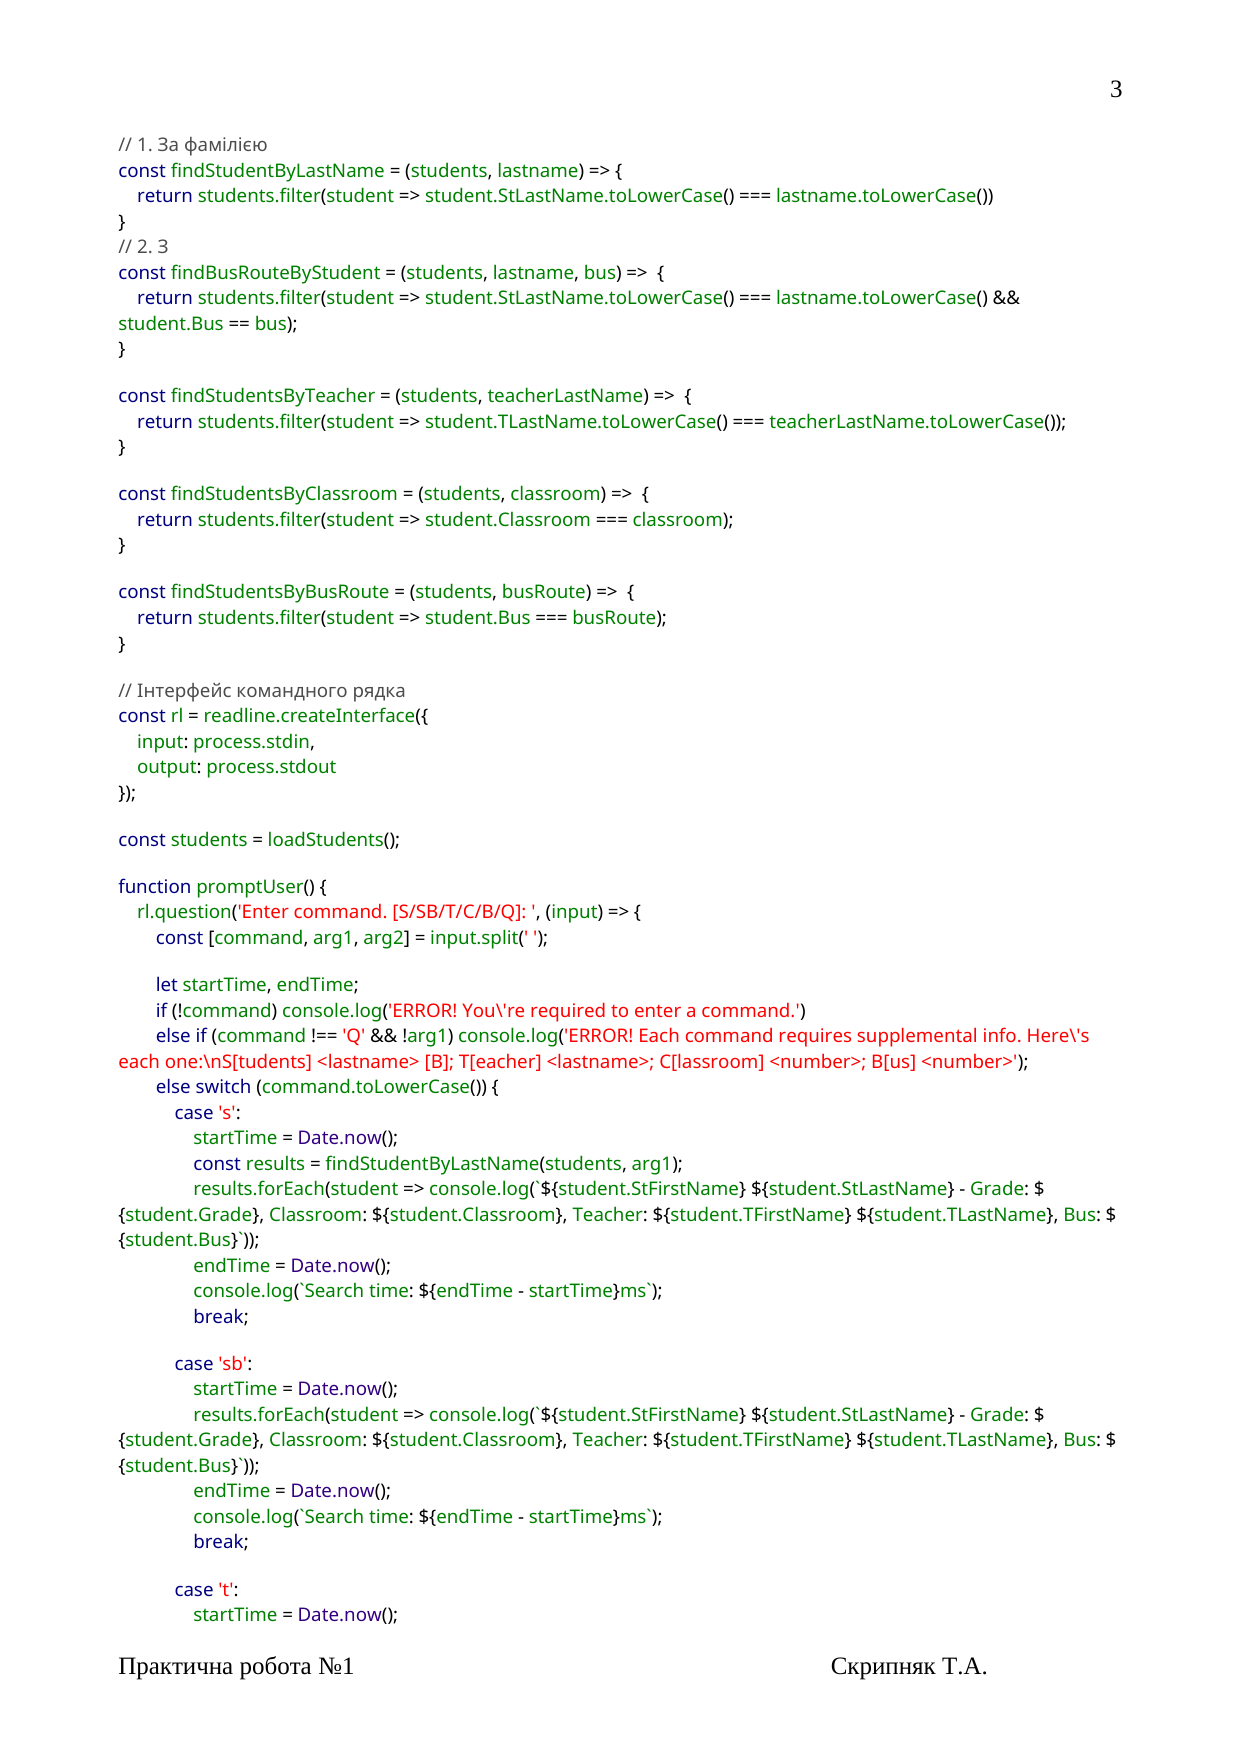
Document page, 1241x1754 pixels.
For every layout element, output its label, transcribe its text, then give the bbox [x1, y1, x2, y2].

text } [118, 434, 1122, 459]
text case 't': [118, 1576, 1122, 1601]
text const findStudentsByClassroom = (students, classroom) => { [118, 481, 1122, 506]
text if (!command) console.log('ERROR! You\'re required to enter a command.') [118, 997, 1122, 1022]
text endTime = Date.now(); [118, 1252, 1122, 1278]
text return students.filter(student => student.Classroom === classroom); [118, 506, 1122, 532]
text // 2. З [118, 233, 1122, 259]
text const students = loadStudents(); [118, 826, 1122, 852]
text case 'sb': [118, 1350, 1122, 1376]
text output: process.stdout [118, 753, 1122, 779]
text console.log(`Search time: ${endTime - startTime}ms`); [118, 1503, 1122, 1529]
text startTime = Date.now(); [118, 1124, 1122, 1150]
text rl.question('Enter command. [S/SB/T/C/B/Q]: ', (input) => { [118, 899, 1122, 924]
text } [118, 336, 1122, 361]
text startTime = Date.now(); [118, 1376, 1122, 1401]
text startTime = Date.now(); [118, 1601, 1122, 1627]
text // Інтерфейс командного рядка [118, 677, 1122, 702]
text // 1. За фамілією [118, 131, 1122, 157]
text return students.filter(student => student.Bus === busRoute); [118, 604, 1122, 630]
text }); [118, 779, 1122, 804]
text let startTime, endTime; [118, 971, 1122, 997]
text const results = findStudentByLastName(students, arg1); [118, 1150, 1122, 1176]
text const findStudentsByTeacher = (students, teacherLastName) => { [118, 383, 1122, 408]
text } [118, 208, 1122, 233]
text else if (command !== 'Q' && !arg1) console.log('ERROR! Each command requires supplemental info. Here\'s each one:\nS[tudents] <lastname> [B]; T[eacher] <lastname>; C[lassroom] <number>; B[us] <number>'); [118, 1022, 1122, 1073]
text return students.filter(student => student.TLastName.toLowerCase() === teacherLastName.toLowerCase()); [118, 408, 1122, 434]
text const findStudentsByBusRoute = (students, busRoute) => { [118, 579, 1122, 604]
text return students.filter(student => student.StLastName.toLowerCase() === lastname.toLowerCase()) [118, 182, 1122, 208]
text const rl = readline.createInterface({ [118, 702, 1122, 728]
text } [118, 532, 1122, 557]
text console.log(`Search time: ${endTime - startTime}ms`); [118, 1278, 1122, 1303]
text const findBusRouteByStudent = (students, lastname, bus) => { [118, 259, 1122, 284]
text const findStudentByLastName = (students, lastname) => { [118, 157, 1122, 182]
text else switch (command.toLowerCase()) { [118, 1073, 1122, 1099]
text results.forEach(student => console.log(`${student.StFirstName} ${student.StLastName} - Grade: ${student.Grade}, Classroom: ${student.Classroom}, Teacher: ${student.TFirstName} ${student.TLastName}, Bus: ${student.Bus}`)); [118, 1176, 1122, 1252]
text endTime = Date.now(); [118, 1478, 1122, 1503]
text case 's': [118, 1099, 1122, 1124]
text } [118, 630, 1122, 655]
text input: process.stdin, [118, 728, 1122, 753]
text break; [118, 1529, 1122, 1554]
text results.forEach(student => console.log(`${student.StFirstName} ${student.StLastName} - Grade: ${student.Grade}, Classroom: ${student.Classroom}, Teacher: ${student.TFirstName} ${student.TLastName}, Bus: ${student.Bus}`)); [118, 1401, 1122, 1478]
text function promptUser() { [118, 873, 1122, 899]
text break; [118, 1303, 1122, 1329]
text const [command, arg1, arg2] = input.split(' '); [118, 924, 1122, 950]
text return students.filter(student => student.StLastName.toLowerCase() === lastname.toLowerCase() && student.Bus == bus); [118, 284, 1122, 336]
